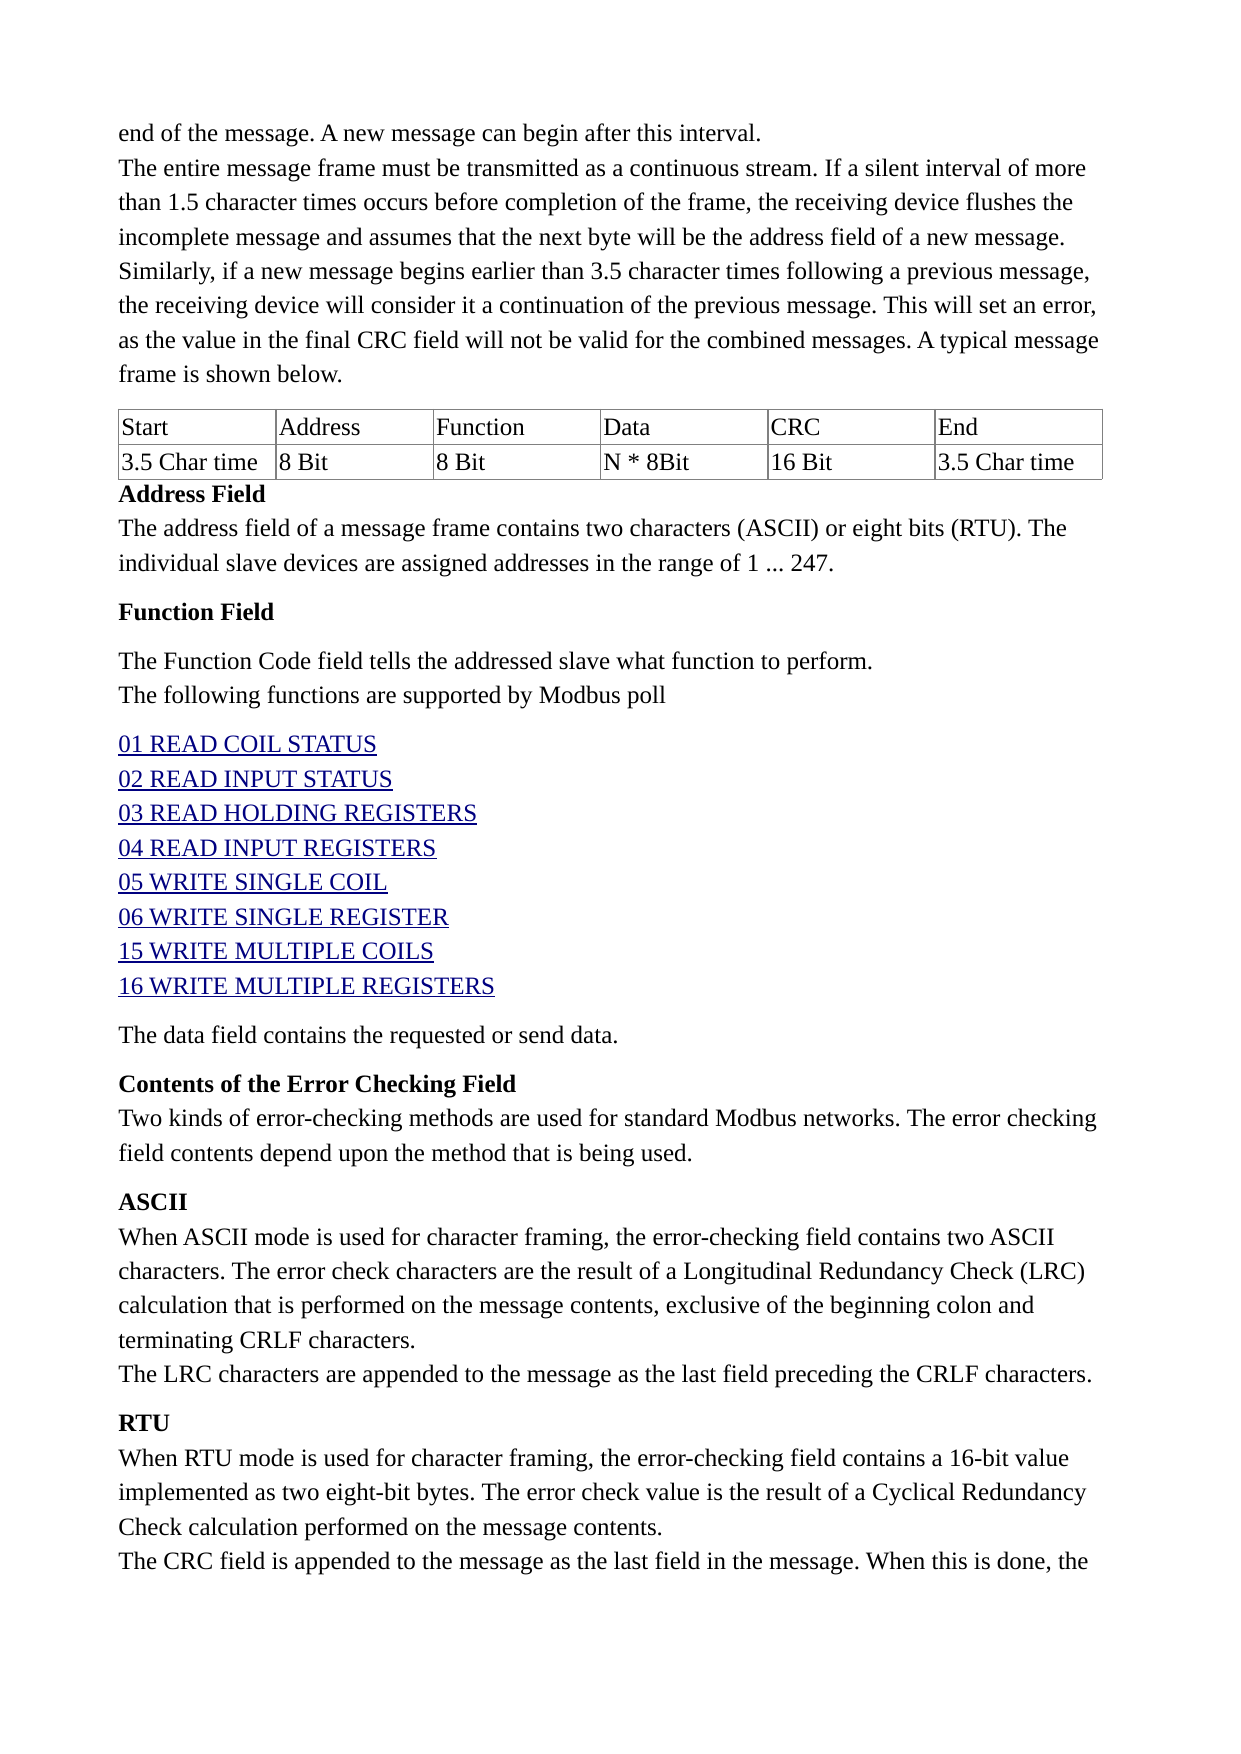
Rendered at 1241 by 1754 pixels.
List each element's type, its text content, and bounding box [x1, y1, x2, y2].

text Contents of the Error Checking Field Two kinds of error-checking methods are used for standard Modbus networks. The error checking field contents depend upon the method that is being used. [118, 1069, 1122, 1167]
text Function Field [118, 597, 1122, 626]
table_header End [936, 410, 1102, 443]
text RTU When RTU mode is used for character framing, the error-checking field contains a 16-bit value implemented as two eight-bit bytes. The error check value is the result of a Cyclical Redundancy Check calculation performed on the message contents. The CRC field is appended to the message as the last field in the message. When this is done, the [118, 1408, 1122, 1575]
text The Function Code field tells the addressed slave what function to perform. The following functions are supported by Modbus poll [118, 646, 1122, 709]
text The data field contains the requested or send data. [118, 1020, 1122, 1049]
table_cell 3.5 Char time [119, 445, 275, 478]
table_header Data [601, 410, 767, 443]
table_cell 8 Bit [277, 445, 433, 478]
table_cell N * 8Bit [601, 445, 767, 478]
table_header Start [119, 410, 275, 443]
table_cell 3.5 Char time [936, 445, 1102, 478]
table_header Function [434, 410, 600, 443]
text end of the message. A new message can begin after this interval. The entire message frame must be transmitted as a continuous stream. If a silent interval of more than 1.5 character times occurs before completion of the frame, the receiving device flushes the incomplete message and assumes that the next byte will be the address field of a new message. Similarly, if a new message begins earlier than 3.5 character times following a previous message, the receiving device will consider it a continuation of the previous message. This will set an error, as the value in the final CRC field will not be valid for the combined messages. A typical message frame is shown below. [118, 118, 1122, 388]
text ASCII When ASCII mode is used for character framing, the error-checking field contains two ASCII characters. The error check characters are the result of a Longitudinal Redundancy Check (LRC) calculation that is performed on the message contents, exclusive of the beginning colon and terminating CRLF characters. The LRC characters are appended to the message as the last field preceding the CRLF characters. [118, 1187, 1122, 1388]
table_cell 8 Bit [434, 445, 600, 478]
text 01 READ COIL STATUS 02 READ INPUT STATUS 03 READ HOLDING REGISTERS 04 READ INPUT REGISTERS 05 WRITE SINGLE COIL 06 WRITE SINGLE REGISTER 15 WRITE MULTIPLE COILS 16 WRITE MULTIPLE REGISTERS [118, 729, 1122, 1000]
table_header Address [277, 410, 433, 443]
text Address Field The address field of a message frame contains two characters (ASCII) or eight bits (RTU). The individual slave devices are assigned addresses in the range of 1 ... 247. [118, 479, 1122, 577]
table_header CRC [769, 410, 934, 443]
table_cell 16 Bit [769, 445, 934, 478]
